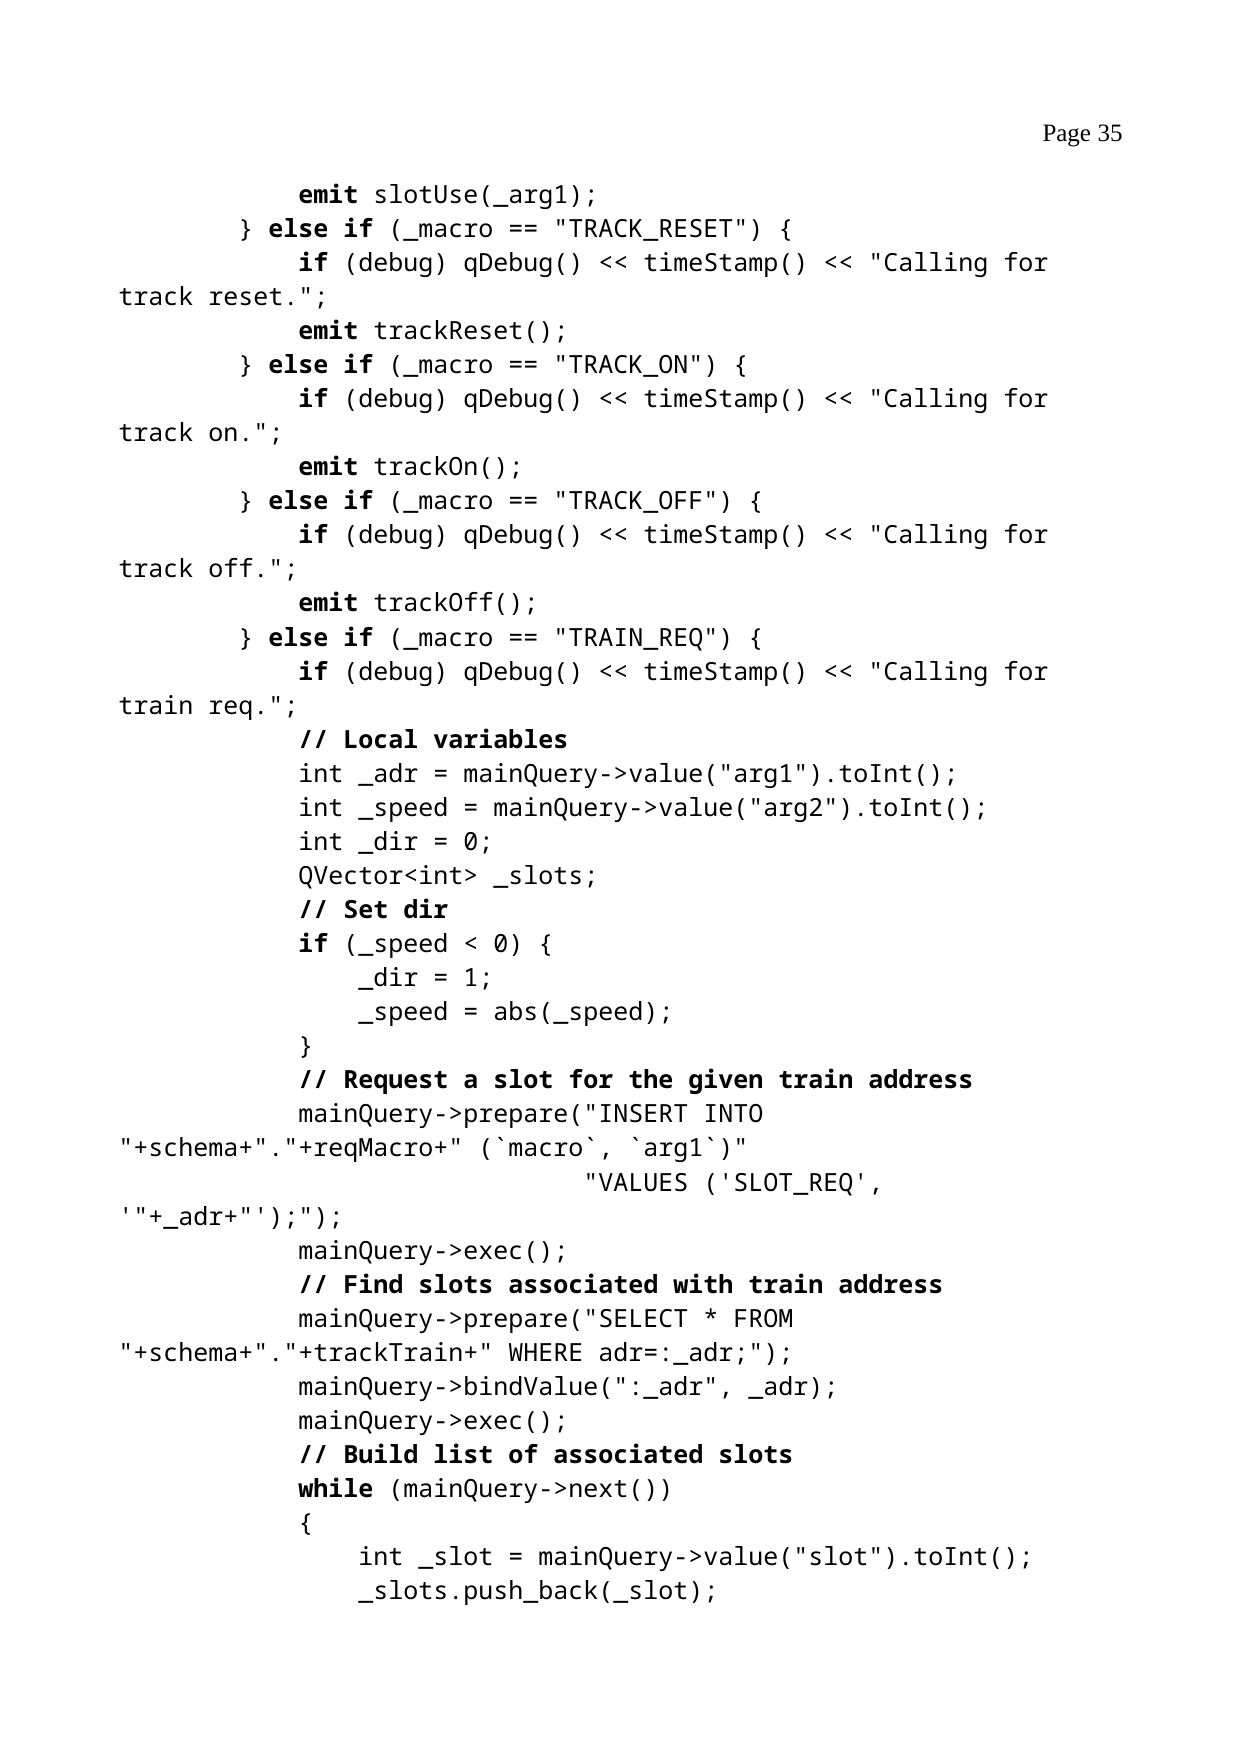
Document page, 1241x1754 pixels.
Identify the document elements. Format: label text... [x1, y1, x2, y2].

text if (debug) qDebug() << timeStamp() << "Calling for track off."; [118, 517, 1122, 585]
text mainQuery->bindValue(":_adr", _adr); [118, 1368, 1122, 1403]
text mainQuery->prepare("INSERT INTO "+schema+"."+reqMacro+" (`macro`, `arg1`)" [118, 1096, 1122, 1164]
text } else if (_macro == "TRACK_OFF") { [118, 483, 1122, 517]
text mainQuery->exec(); [118, 1232, 1122, 1266]
text if (debug) qDebug() << timeStamp() << "Calling for track on."; [118, 381, 1122, 449]
text int _adr = mainQuery->value("arg1").toInt(); [118, 755, 1122, 789]
text while (mainQuery->next()) [118, 1471, 1122, 1505]
text _speed = abs(_speed); [118, 994, 1122, 1028]
text } else if (_macro == "TRACK_RESET") { [118, 210, 1122, 244]
text mainQuery->prepare("SELECT * FROM "+schema+"."+trackTrain+" WHERE adr=:_adr;"); [118, 1300, 1122, 1368]
text // Local variables [118, 721, 1122, 755]
text } else if (_macro == "TRAIN_REQ") { [118, 619, 1122, 653]
text _dir = 1; [118, 960, 1122, 994]
text // Find slots associated with train address [118, 1266, 1122, 1300]
text if (debug) qDebug() << timeStamp() << "Calling for train req."; [118, 653, 1122, 721]
text // Request a slot for the given train address [118, 1062, 1122, 1096]
text } else if (_macro == "TRACK_ON") { [118, 347, 1122, 381]
text emit trackOff(); [118, 585, 1122, 619]
text // Build list of associated slots [118, 1437, 1122, 1471]
text if (_speed < 0) { [118, 926, 1122, 960]
text int _speed = mainQuery->value("arg2").toInt(); [118, 789, 1122, 823]
text int _slot = mainQuery->value("slot").toInt(); [118, 1539, 1122, 1573]
text { [118, 1505, 1122, 1539]
text emit trackOn(); [118, 449, 1122, 483]
text } [118, 1028, 1122, 1062]
text // Set dir [118, 892, 1122, 926]
text emit slotUse(_arg1); [118, 176, 1122, 210]
text int _dir = 0; [118, 823, 1122, 858]
text mainQuery->exec(); [118, 1403, 1122, 1437]
text "VALUES ('SLOT_REQ', '"+_adr+"');"); [118, 1164, 1122, 1232]
text if (debug) qDebug() << timeStamp() << "Calling for track reset."; [118, 244, 1122, 313]
text emit trackReset(); [118, 313, 1122, 347]
text _slots.push_back(_slot); [118, 1573, 1122, 1607]
text QVector<int> _slots; [118, 858, 1122, 892]
